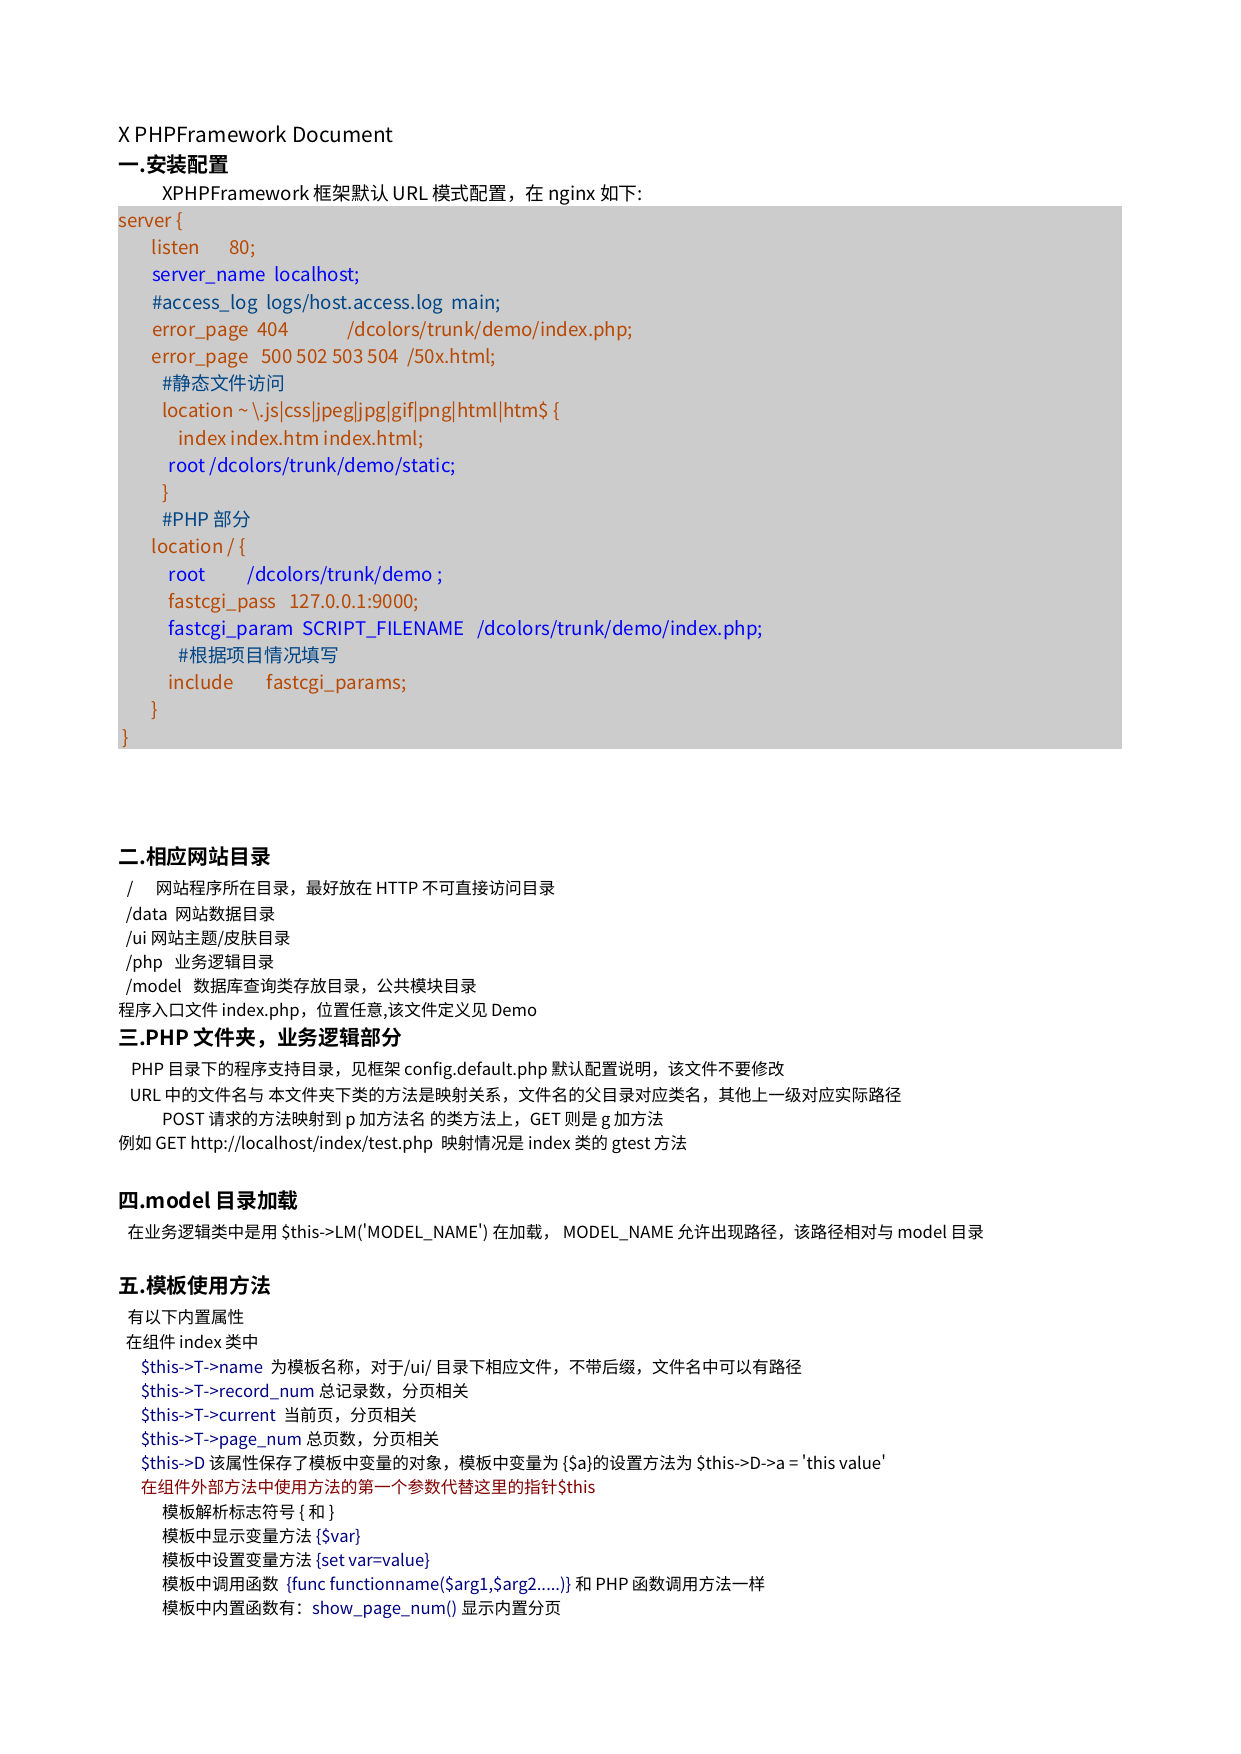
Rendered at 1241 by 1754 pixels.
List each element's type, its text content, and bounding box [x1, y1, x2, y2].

text $this->T->name 为模板名称，对于/ui/ 目录下相应文件，不带后缀，文件名中可以有路径 [118, 1354, 1122, 1378]
text location ~ \.js|css|jpeg|jpg|gif|png|html|htm$ { [118, 396, 1122, 423]
text URL中的文件名与 本文件夹下类的方法是映射关系，文件名的父目录对应类名，其他上一级对应实际路径 [118, 1082, 1122, 1106]
text fastcgi_pass 127.0.0.1:9000; [118, 586, 1122, 613]
text / 网站程序所在目录，最好放在HTTP不可直接访问目录 [118, 870, 1122, 901]
text 模板中显示变量方法 {$var} [118, 1523, 1122, 1547]
text server { [118, 206, 1122, 233]
text 在业务逻辑类中是用 $this->LM('MODEL_NAME') 在加载， MODEL_NAME允许出现路径，该路径相对与model目录 [118, 1215, 1122, 1245]
text 例如 GET http://localhost/index/test.php 映射情况是 index 类的 gtest方法 [118, 1130, 1122, 1154]
text 一.安装配置 [118, 148, 1122, 178]
text XPHPFramework框架默认URL模式配置，在nginx如下: [118, 178, 1122, 206]
text server_name localhost; [118, 260, 1122, 287]
text #静态文件访问 [118, 369, 1122, 396]
text 模板中内置函数有：show_page_num() 显示内置分页 [118, 1595, 1122, 1619]
text /model 数据库查询类存放目录，公共模块目录 [118, 973, 1122, 997]
text } [118, 478, 1122, 505]
text error_page 500 502 503 504 /50x.html; [118, 342, 1122, 369]
text $this->T->page_num 总页数，分页相关 [118, 1426, 1122, 1450]
text $this->D 该属性保存了模板中变量的对象，模板中变量为 {$a}的设置方法为 $this->D->a = 'this value' [118, 1450, 1122, 1474]
text error_page 404 /dcolors/trunk/demo/index.php; [118, 314, 1122, 342]
text POST请求的方法映射到 p 加方法名 的类方法上，GET则是g加方法 [118, 1106, 1122, 1130]
text /ui 网站主题/皮肤目录 [118, 925, 1122, 949]
text fastcgi_param SCRIPT_FILENAME /dcolors/trunk/demo/index.php; [118, 613, 1122, 641]
text root /dcolors/trunk/demo ; [118, 559, 1122, 586]
text } [118, 695, 1122, 722]
text /php 业务逻辑目录 [118, 949, 1122, 973]
text #根据项目情况填写 [118, 641, 1122, 668]
text listen 80; [118, 233, 1122, 260]
text /data 网站数据目录 [118, 901, 1122, 925]
text 模板中调用函数 {func functionname($arg1,$arg2.....)} 和PHP函数调用方法一样 [118, 1571, 1122, 1595]
text 有以下内置属性 [118, 1299, 1122, 1329]
text location / { [118, 532, 1122, 559]
text PHP目录下的程序支持目录，见框架config.default.php默认配置说明，该文件不要修改 [118, 1052, 1122, 1082]
text index index.htm index.html; [118, 423, 1122, 450]
text 四.model目录加载 [118, 1184, 1122, 1215]
text 三.PHP文件夹，业务逻辑部分 [118, 1021, 1122, 1052]
text $this->T->current 当前页，分页相关 [118, 1402, 1122, 1426]
text 模板解析标志符号 { 和 } [118, 1499, 1122, 1523]
text 二.相应网站目录 [118, 840, 1122, 870]
text include fastcgi_params; [118, 668, 1122, 695]
text 五.模板使用方法 [118, 1269, 1122, 1299]
text 程序入口文件index.php，位置任意,该文件定义见Demo [118, 997, 1122, 1021]
text #PHP部分 [118, 505, 1122, 532]
text X PHPFramework Document [118, 118, 1122, 148]
text 模板中设置变量方法 {set var=value} [118, 1547, 1122, 1571]
text 在组件index类中 [118, 1329, 1122, 1354]
text 在组件外部方法中使用方法的第一个参数代替这里的指针$this [118, 1474, 1122, 1499]
text #access_log logs/host.access.log main; [118, 287, 1122, 314]
text root /dcolors/trunk/demo/static; [118, 450, 1122, 478]
text } [118, 722, 1122, 749]
text $this->T->record_num 总记录数，分页相关 [118, 1378, 1122, 1402]
